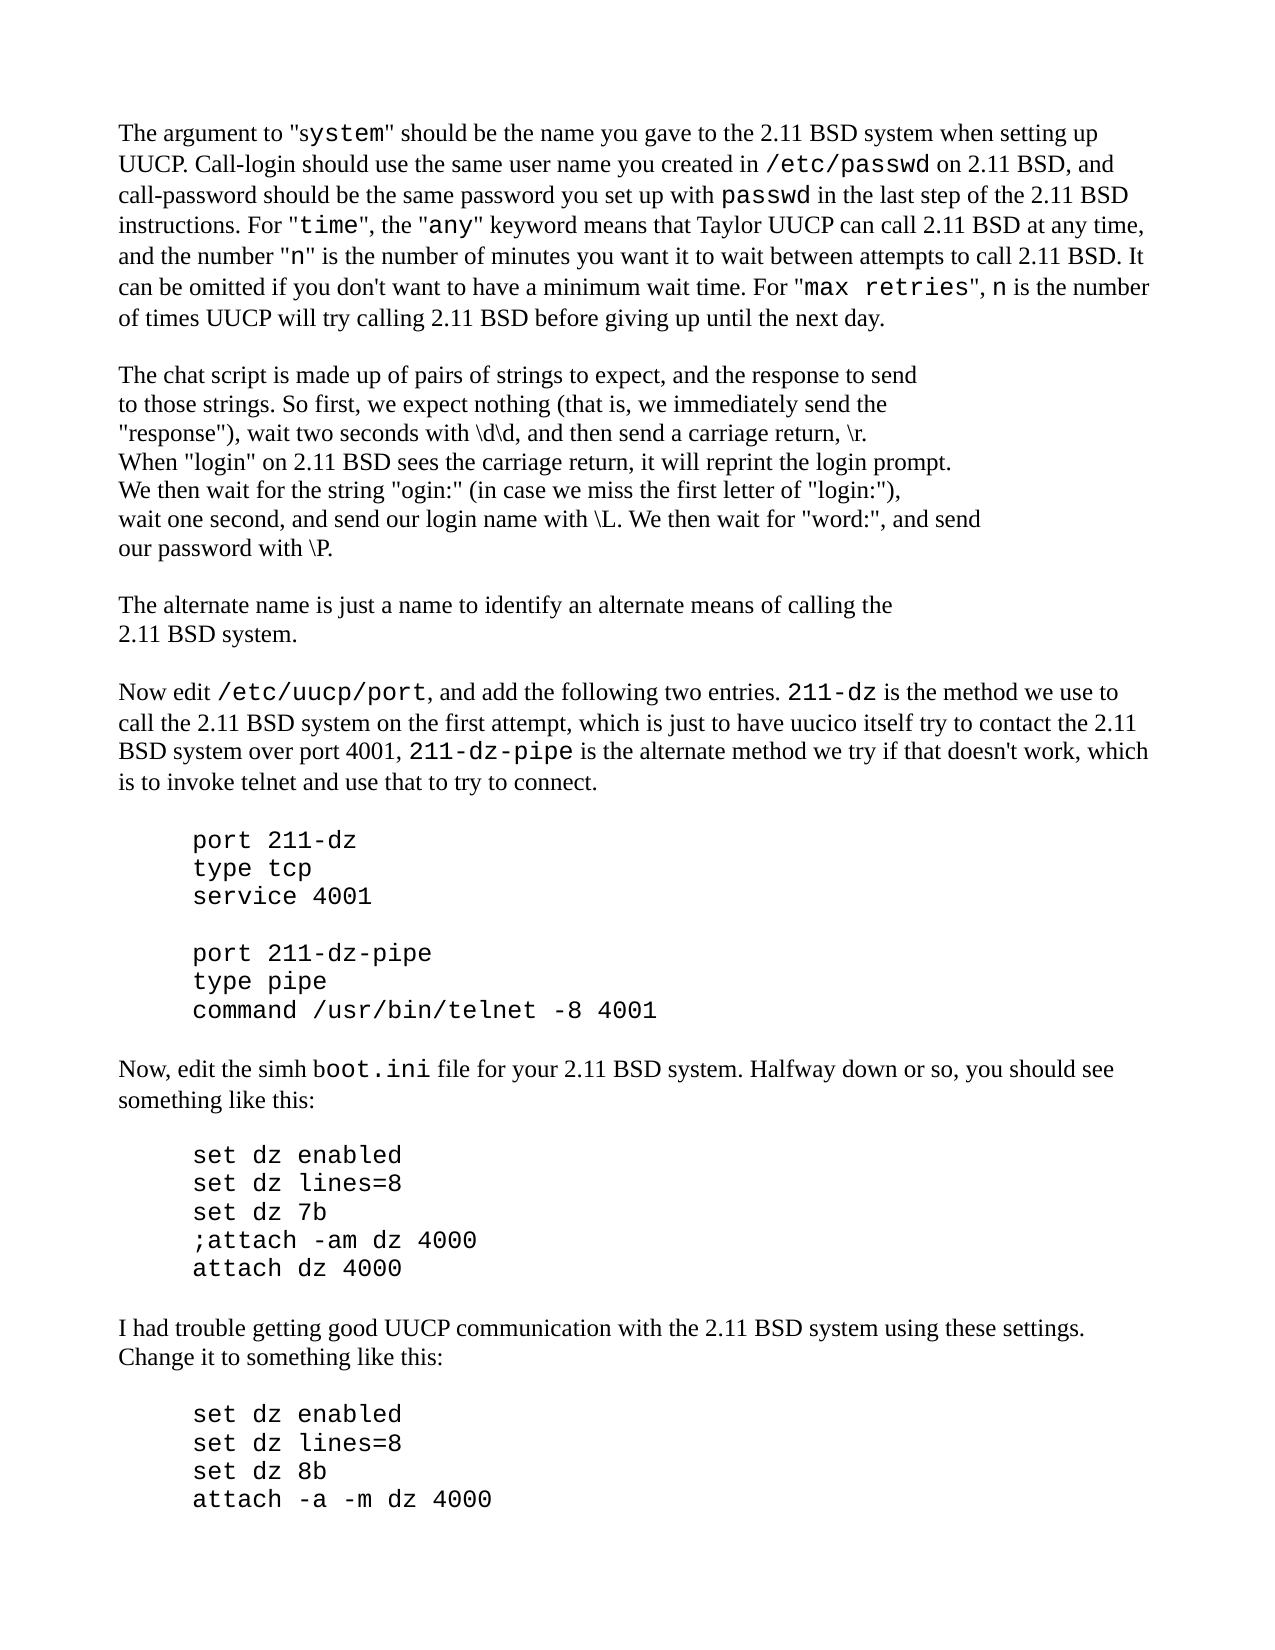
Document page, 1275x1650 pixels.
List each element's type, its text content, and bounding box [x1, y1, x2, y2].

text Now edit /etc/uucp/port, and add the following two entries. 211-dz is the method we use to call the 2.11 BSD system on the first attempt, which is just to have uucico itself try to contact the 2.11 BSD system over port 4001, 211-dz-pipe is the alternate method we try if that doesn't work, which is to invoke telnet and use that to try to connect. [118, 677, 1157, 796]
text service 4001 [118, 884, 1157, 912]
text ;attach -am dz 4000 [118, 1228, 1157, 1256]
text The alternate name is just a name to identify an alternate means of calling the [118, 591, 1157, 619]
text We then wait for the string "ogin:" (in case we miss the first letter of "login:"), [118, 476, 1157, 504]
text wait one second, and send our login name with \L. We then wait for "word:", and send [118, 504, 1157, 533]
text attach -a -m dz 4000 [118, 1487, 1157, 1515]
text port 211-dz-pipe [118, 941, 1157, 969]
text attach dz 4000 [118, 1256, 1157, 1284]
text Now, edit the simh boot.ini file for your 2.11 BSD system. Halfway down or so, you should see something like this: [118, 1054, 1157, 1114]
text port 211-dz [118, 825, 1157, 856]
text The chat script is made up of pairs of strings to expect, and the response to send [118, 361, 1157, 389]
text type tcp [118, 856, 1157, 884]
text type pipe [118, 969, 1157, 997]
text set dz 7b [118, 1199, 1157, 1228]
text set dz lines=8 [118, 1171, 1157, 1199]
text to those strings. So first, we expect nothing (that is, we immediately send the [118, 389, 1157, 418]
text When "login" on 2.11 BSD sees the carriage return, it will reprint the login prompt. [118, 447, 1157, 476]
text our password with \P. [118, 533, 1157, 562]
text "response"), wait two seconds with \d\d, and then send a carriage return, \r. [118, 418, 1157, 447]
text The argument to "system" should be the name you gave to the 2.11 BSD system when setting up UUCP. Call-login should use the same user name you created in /etc/passwd on 2.11 BSD, and call-password should be the same password you set up with passwd in the last step of the 2.11 BSD instructions. For "time", the "any" keyword means that Taylor UUCP can call 2.11 BSD at any time, and the number "n" is the number of minutes you want it to wait between attempts to call 2.11 BSD. It can be omitted if you don't want to have a minimum wait time. For "max retries", n is the number of times UUCP will try calling 2.11 BSD before giving up until the next day. [118, 118, 1157, 332]
text set dz lines=8 [118, 1430, 1157, 1458]
text set dz enabled [118, 1143, 1157, 1171]
text I had trouble getting good UUCP communication with the 2.11 BSD system using these settings. Change it to something like this: set dz enabled [118, 1313, 1157, 1430]
text 2.11 BSD system. [118, 619, 1157, 648]
text command /usr/bin/telnet -8 4001 [118, 997, 1157, 1026]
text set dz 8b [118, 1458, 1157, 1487]
